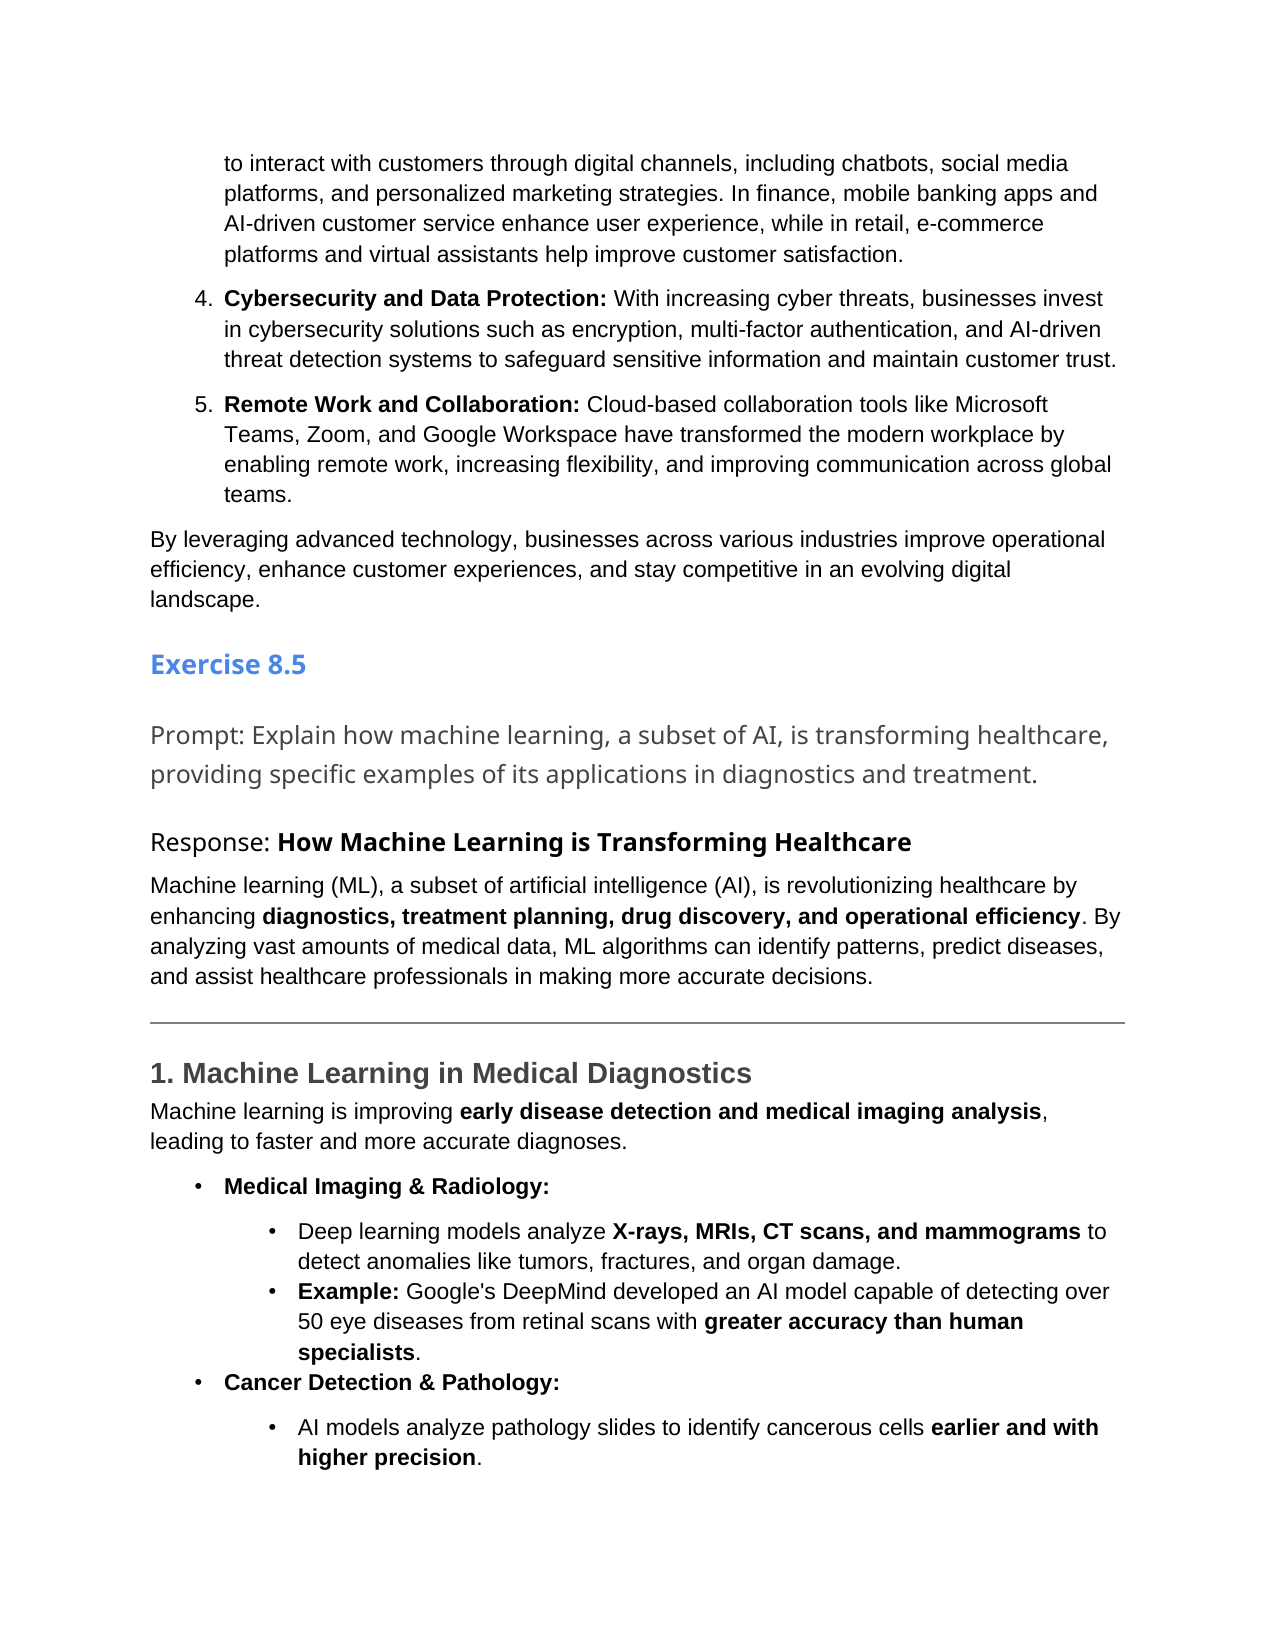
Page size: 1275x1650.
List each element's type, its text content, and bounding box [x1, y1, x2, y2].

list Remote Work and Collaboration: Cloud-based collaboration tools like Microsoft Teams, Zoom, and Google Workspace have transformed the modern workplace by enabling remote work, increasing flexibility, and improving communication across global teams. [194, 391, 1125, 508]
subtitle Prompt: Explain how machine learning, a subset of AI, is transforming healthcare, providing specific examples of its applications in diagnostics and treatment. [150, 717, 1125, 791]
text Machine learning is improving early disease detection and medical imaging analysis, leading to faster and more accurate diagnoses. [150, 1098, 1125, 1154]
text By leveraging advanced technology, businesses across various industries improve operational efficiency, enhance customer experiences, and stay competitive in an evolving digital landscape. [150, 526, 1125, 613]
subtitle Exercise 8.5 [150, 646, 1125, 683]
list to interact with customers through digital channels, including chatbots, social media platforms, and personalized marketing strategies. In finance, mobile banking apps and AI-driven customer service enhance user experience, while in retail, e-commerce platforms and virtual assistants help improve customer satisfaction. [194, 150, 1125, 267]
text Response: How Machine Learning is Transforming Healthcare [150, 825, 1125, 859]
text Machine learning (ML), a subset of artificial intelligence (AI), is revolutionizing healthcare by enhancing diagnostics, treatment planning, drug discovery, and operational efficiency. By analyzing vast amounts of medical data, ML algorithms can identify patterns, predict diseases, and assist healthcare professionals in making more accurate decisions. [150, 872, 1125, 989]
list Deep learning models analyze X-rays, MRIs, CT scans, and mammograms to detect anomalies like tumors, fractures, and organ damage. [268, 1218, 1125, 1274]
subtitle 1. Machine Learning in Medical Diagnostics [150, 1056, 1125, 1089]
list Example: Google's DeepMind developed an AI model capable of detecting over 50 eye diseases from retinal scans with greater accuracy than human specialists. [268, 1278, 1125, 1365]
list Cancer Detection & Pathology: [194, 1369, 1125, 1395]
list AI models analyze pathology slides to identify cancerous cells earlier and with higher precision. [268, 1413, 1125, 1470]
list Medical Imaging & Radiology: [194, 1173, 1125, 1199]
list Cybersecurity and Data Protection: With increasing cyber threats, businesses invest in cybersecurity solutions such as encryption, multi-factor authentication, and AI-driven threat detection systems to safeguard sensitive information and maintain customer trust. [194, 285, 1125, 372]
